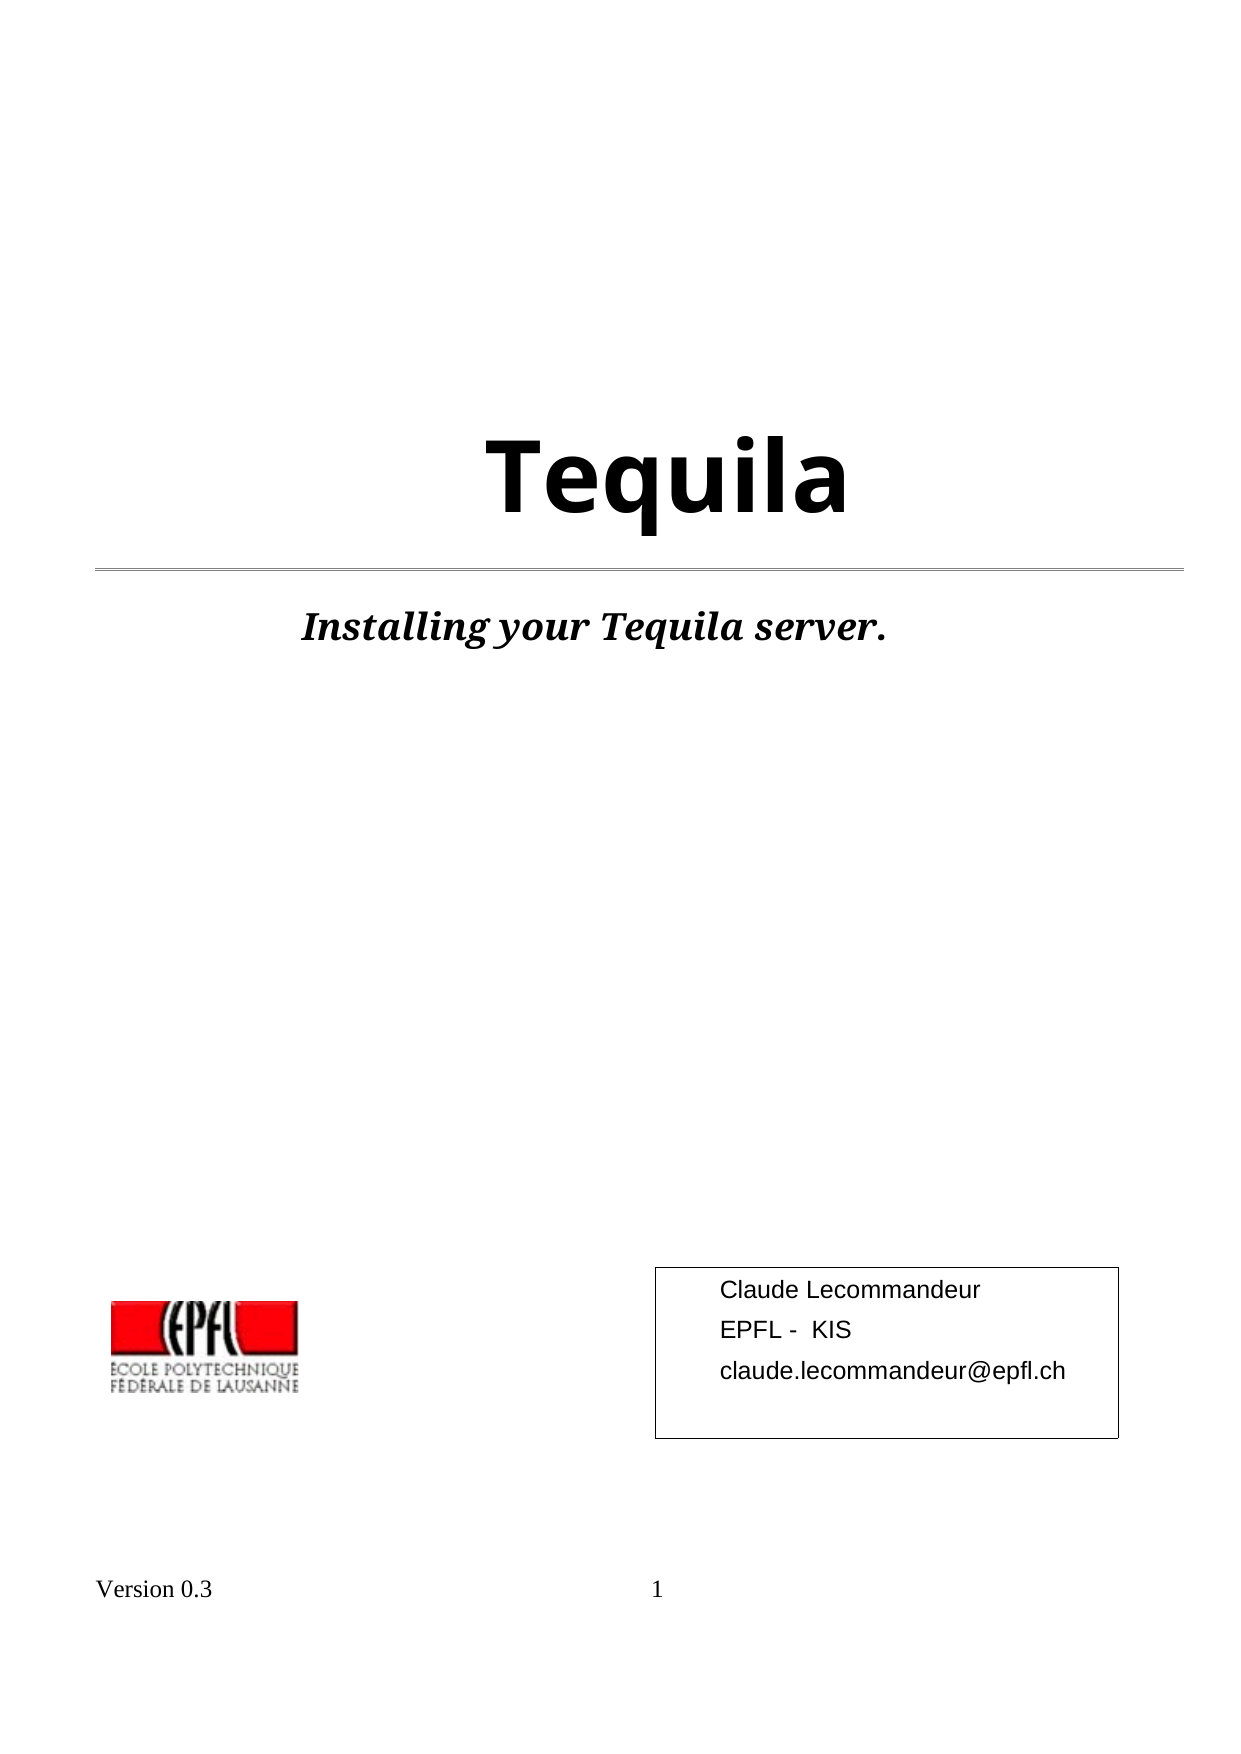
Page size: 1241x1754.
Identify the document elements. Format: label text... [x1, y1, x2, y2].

text EPFL - KIS [669, 1316, 1103, 1344]
text Claude Lecommandeur [669, 1276, 1103, 1304]
picture [111, 1301, 299, 1393]
text claude.lecommandeur@epfl.ch [669, 1357, 1103, 1385]
title Tequila [95, 406, 1240, 542]
text Installing your Tequila server. [302, 600, 1184, 651]
